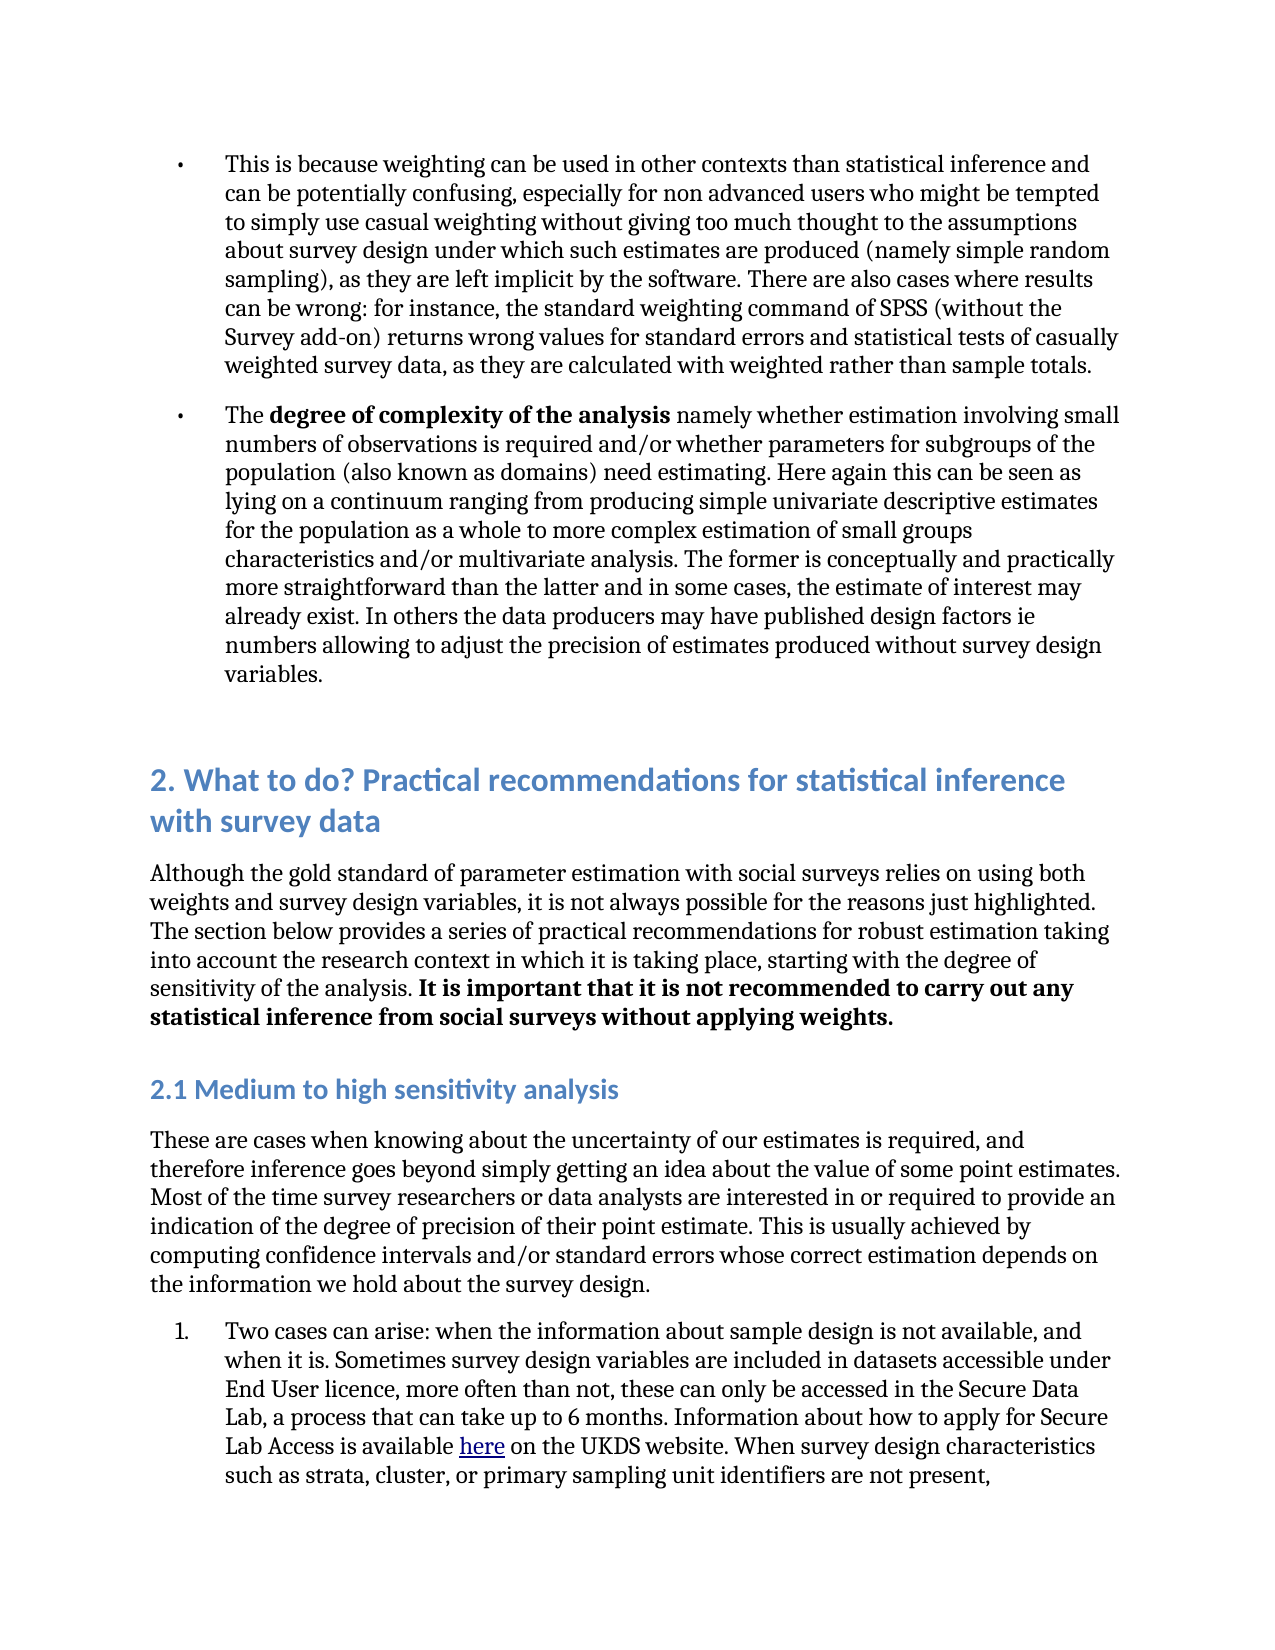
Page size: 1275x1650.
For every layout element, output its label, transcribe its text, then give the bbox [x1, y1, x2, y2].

text These are cases when knowing about the uncertainty of our estimates is required, and therefore inference goes beyond simply getting an idea about the value of some point estimates. Most of the time survey researchers or data analysts are interested in or required to provide an indication of the degree of precision of their point estimate. This is usually achieved by computing confidence intervals and/or standard errors whose correct estimation depends on the information we hold about the survey design. [150, 1126, 1125, 1298]
subtitle 2. What to do? Practical recommendations for statistical inference with survey data [150, 759, 1125, 841]
list Two cases can arise: when the information about sample design is not available, and when it is. Sometimes survey design variables are included in datasets accessible under End User licence, more often than not, these can only be accessed in the Secure Data Lab, a process that can take up to 6 months. Information about how to apply for Secure Lab Access is available here on the UKDS website. When survey design characteristics such as strata, cluster, or primary sampling unit identifiers are not present, [175, 1317, 1125, 1489]
list The degree of complexity of the analysis namely whether estimation involving small numbers of observations is required and/or whether parameters for subgroups of the population (also known as domains) need estimating. Here again this can be seen as lying on a continuum ranging from producing simple univariate descriptive estimates for the population as a whole to more complex estimation of small groups characteristics and/or multivariate analysis. The former is conceptually and practically more straightforward than the latter and in some cases, the estimate of interest may already exist. In others the data producers may have published design factors ie numbers allowing to adjust the precision of estimates produced without survey design variables. [175, 401, 1125, 688]
subtitle 2.1 Medium to high sensitivity analysis [150, 1071, 1125, 1107]
text Although the gold standard of parameter estimation with social surveys relies on using both weights and survey design variables, it is not always possible for the reasons just highlighted. The section below provides a series of practical recommendations for robust estimation taking into account the research context in which it is taking place, starting with the degree of sensitivity of the analysis. It is important that it is not recommended to carry out any statistical inference from social surveys without applying weights. [150, 859, 1125, 1032]
list This is because weighting can be used in other contexts than statistical inference and can be potentially confusing, especially for non advanced users who might be tempted to simply use casual weighting without giving too much thought to the assumptions about survey design under which such estimates are produced (namely simple random sampling), as they are left implicit by the software. There are also cases where results can be wrong: for instance, the standard weighting command of SPSS (without the Survey add-on) returns wrong values for standard errors and statistical tests of casually weighted survey data, as they are calculated with weighted rather than sample totals. [175, 150, 1125, 380]
